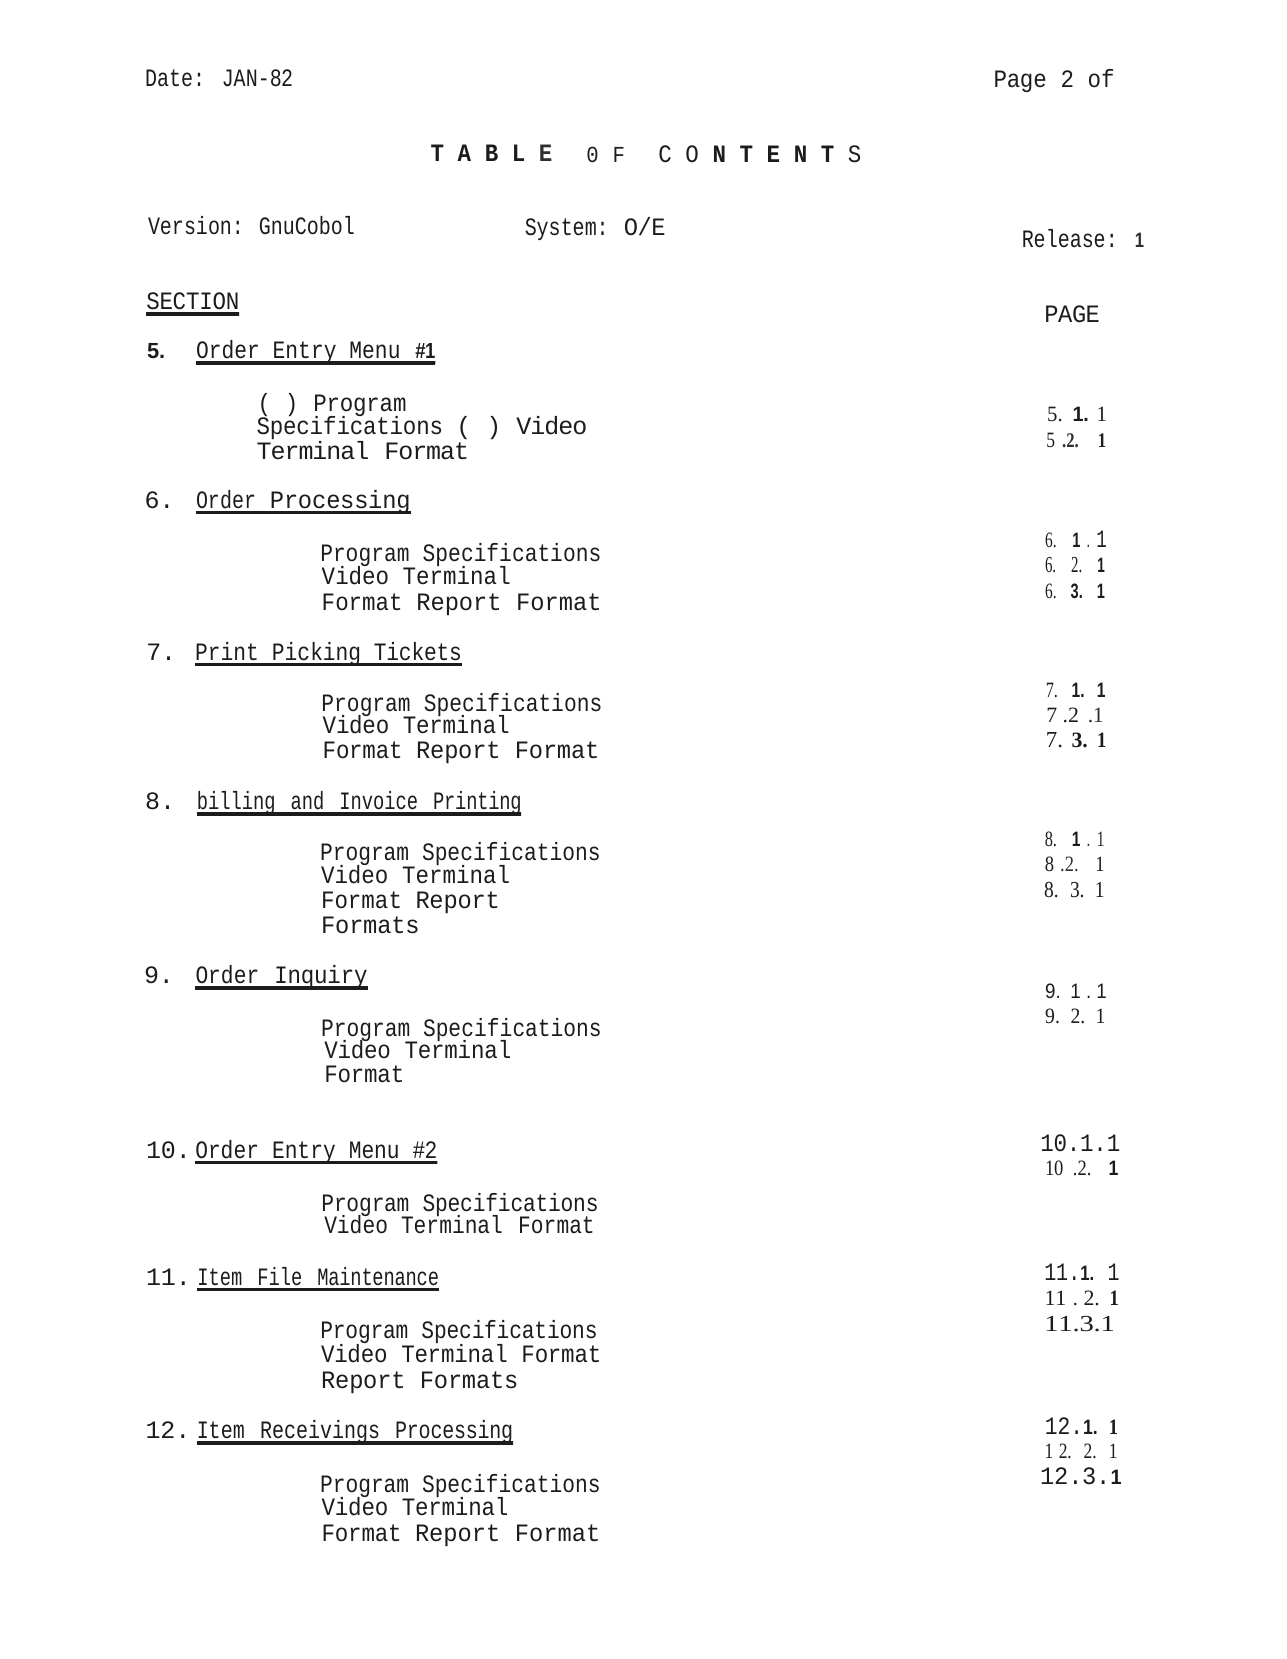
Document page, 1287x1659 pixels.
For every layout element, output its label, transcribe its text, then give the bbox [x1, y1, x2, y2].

text 10 .2. 1 [1045, 1156, 1157, 1180]
text 9. 2. 1 [1045, 1003, 1157, 1028]
text Program Specifications Video Terminal Format [321, 1016, 603, 1090]
text ( ) Program Specifications ( ) Video Terminal Format [256, 391, 603, 467]
subtitle PAGE [1044, 302, 1157, 330]
list Item Receivings Processing [145, 1418, 668, 1446]
text 7 .2 .1 [1046, 702, 1157, 727]
text Program Specifications Video Terminal Format Report Formats [320, 841, 602, 941]
text 6. 3. 1 [1045, 578, 1157, 603]
text 8. 1 . 1 [1044, 827, 1157, 852]
text 11.1. 1 [1044, 1258, 1157, 1286]
text 12.1. 1 [1044, 1412, 1157, 1439]
text SECTION [146, 289, 668, 317]
text 1 2. 2. 1 [1044, 1439, 1157, 1463]
text 9. 1 . 1 [1045, 978, 1157, 1002]
text Release: 1 [1015, 227, 1151, 255]
text 5. 1. 1 [1047, 401, 1157, 427]
text Program Specifications Video Terminal Format [321, 1192, 603, 1241]
list Order Inquiry [144, 963, 668, 991]
text 5 .2. 1 [1046, 427, 1157, 452]
text T A B L E 0 F C O N T E N T S [135, 141, 1157, 170]
text 11.3.1 [1044, 1310, 1157, 1336]
list Order Processing [144, 488, 668, 516]
list Item File Maintenance [146, 1264, 668, 1293]
text Version: GnuCobol System: O/E [148, 214, 668, 243]
text 7. 1. 1 [1046, 678, 1157, 702]
text 11 . 2. 1 [1044, 1286, 1157, 1310]
list Order Entry Menu #2 [146, 1138, 668, 1166]
text 6. 2. 1 [1045, 553, 1157, 577]
text Program Specifications Video Terminal Format Report Format [320, 1472, 601, 1549]
text Program Specifications Video Terminal Format Report Formats [320, 1318, 603, 1396]
text Program Specifications Video Terminal Format Report Format [320, 541, 603, 617]
text 12.3.1 [1009, 1463, 1152, 1490]
list Print Picking Tickets [146, 639, 668, 668]
text 6. 1 . 1 [1045, 527, 1157, 553]
list billing and Invoice Printing [145, 789, 668, 817]
text Program Specifications Video Terminal Format Report Format [321, 692, 602, 766]
text 8 .2. 1 [1044, 852, 1157, 877]
text 8. 3. 1 [1044, 877, 1157, 903]
text 7. 3. 1 [1046, 727, 1157, 753]
list Order Entry Menu #1 [147, 338, 668, 366]
text 10.1.1 [1009, 1129, 1151, 1156]
